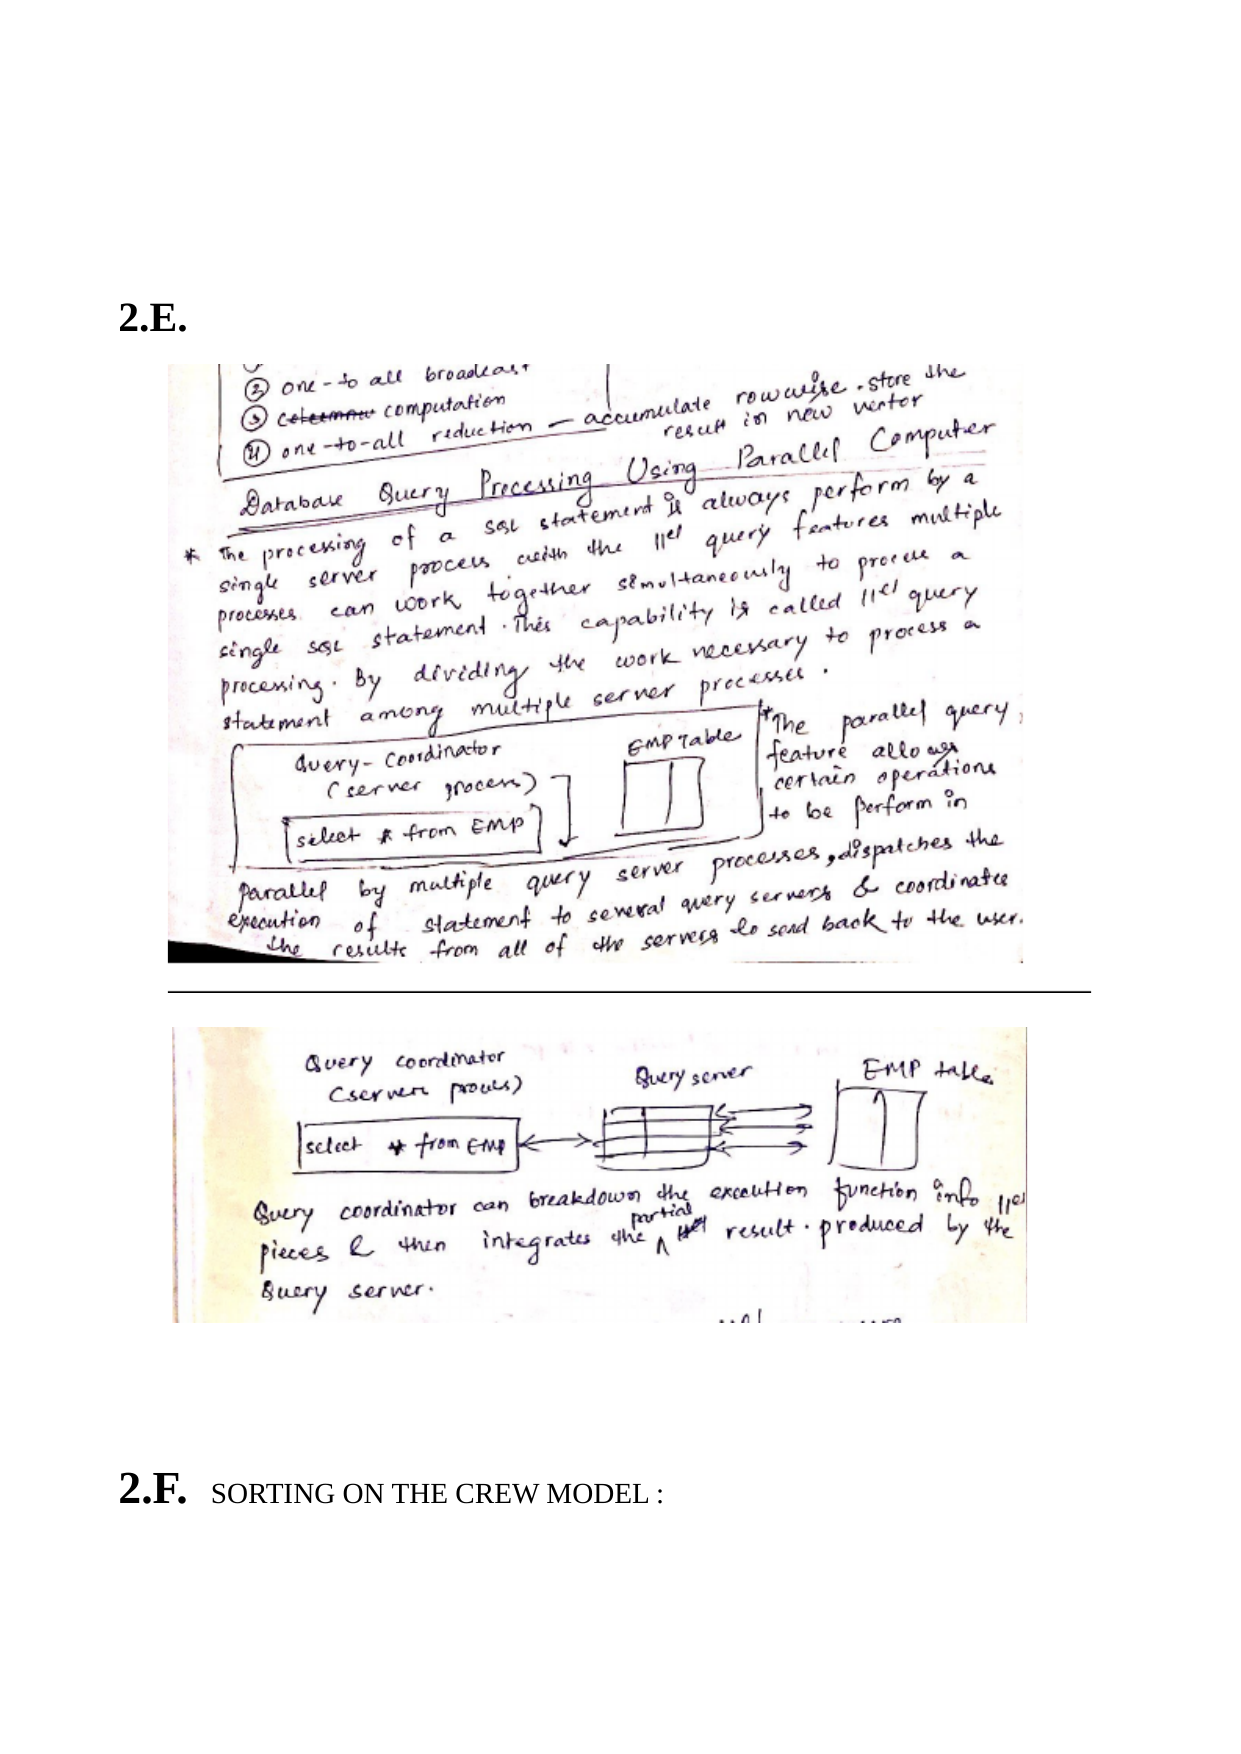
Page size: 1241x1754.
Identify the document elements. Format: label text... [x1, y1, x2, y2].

picture [167, 364, 1092, 993]
subtitle 2.F. SORTING ON THE CREW MODEL : [118, 1461, 1216, 1514]
subtitle 2.E. [118, 292, 1216, 340]
picture [172, 1027, 1028, 1323]
